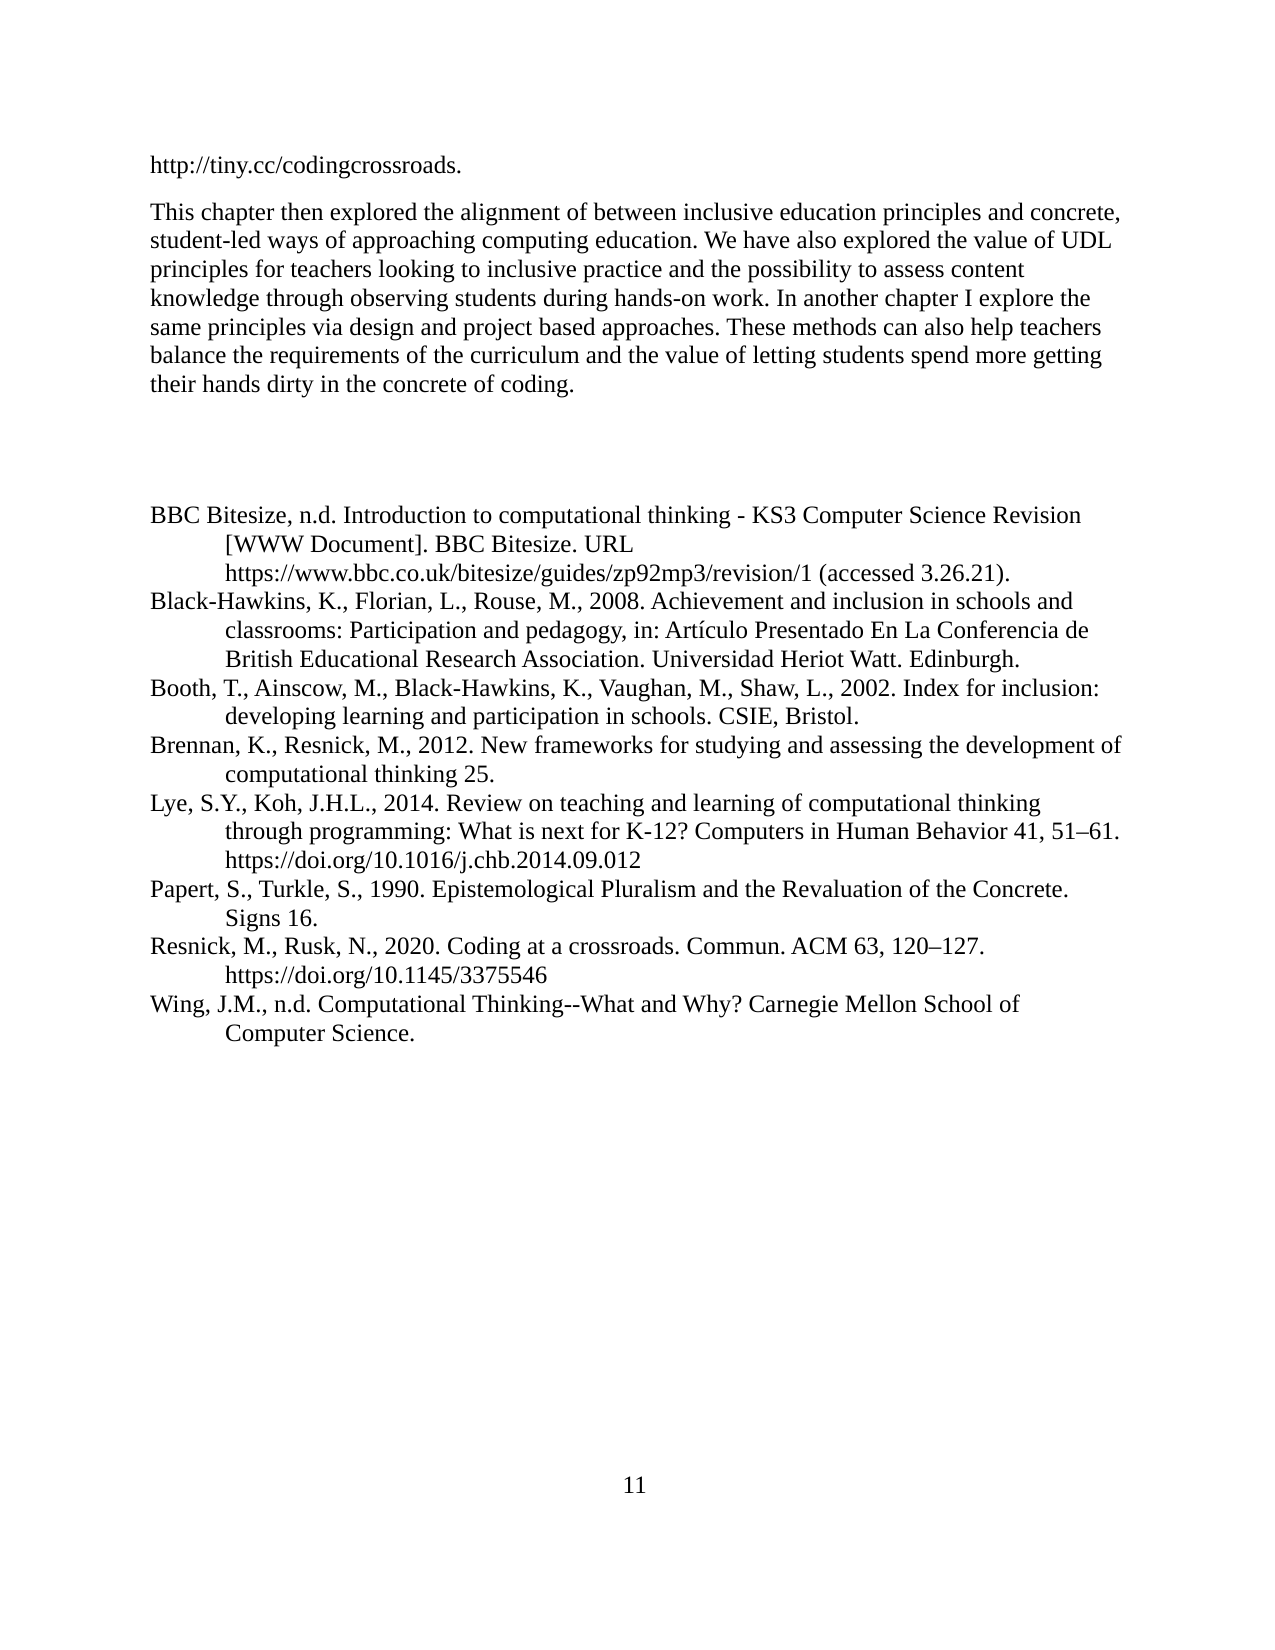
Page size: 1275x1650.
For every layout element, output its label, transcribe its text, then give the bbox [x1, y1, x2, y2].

text Papert, S., Turkle, S., 1990. Epistemological Pluralism and the Revaluation of the Concrete. Signs 16. [150, 874, 1125, 931]
text Resnick, M., Rusk, N., 2020. Coding at a crossroads. Commun. ACM 63, 120–127. https://doi.org/10.1145/3375546 [150, 931, 1125, 989]
text Wing, J.M., n.d. Computational Thinking--What and Why? Carnegie Mellon School of Computer Science. [150, 989, 1125, 1046]
text Black-Hawkins, K., Florian, L., Rouse, M., 2008. Achievement and inclusion in schools and classrooms: Participation and pedagogy, in: Artículo Presentado En La Conferencia de British Educational Research Association. Universidad Heriot Watt. Edinburgh. [150, 586, 1125, 673]
text BBC Bitesize, n.d. Introduction to computational thinking - KS3 Computer Science Revision [WWW Document]. BBC Bitesize. URL https://www.bbc.co.uk/bitesize/guides/zp92mp3/revision/1 (accessed 3.26.21). [150, 500, 1125, 586]
text This chapter then explored the alignment of between inclusive education principles and concrete, student-led ways of approaching computing education. We have also explored the value of UDL principles for teachers looking to inclusive practice and the possibility to assess content knowledge through observing students during hands-on work. In another chapter I explore the same principles via design and project based approaches. These methods can also help teachers balance the requirements of the curriculum and the value of letting students spend more getting their hands dirty in the concrete of coding. [150, 197, 1125, 398]
text Brennan, K., Resnick, M., 2012. New frameworks for studying and assessing the development of computational thinking 25. [150, 730, 1125, 788]
text http://tiny.cc/codingcrossroads. [150, 150, 1125, 179]
text Lye, S.Y., Koh, J.H.L., 2014. Review on teaching and learning of computational thinking through programming: What is next for K-12? Computers in Human Behavior 41, 51–61. https://doi.org/10.1016/j.chb.2014.09.012 [150, 788, 1125, 874]
text Booth, T., Ainscow, M., Black-Hawkins, K., Vaughan, M., Shaw, L., 2002. Index for inclusion: developing learning and participation in schools. CSIE, Bristol. [150, 673, 1125, 730]
